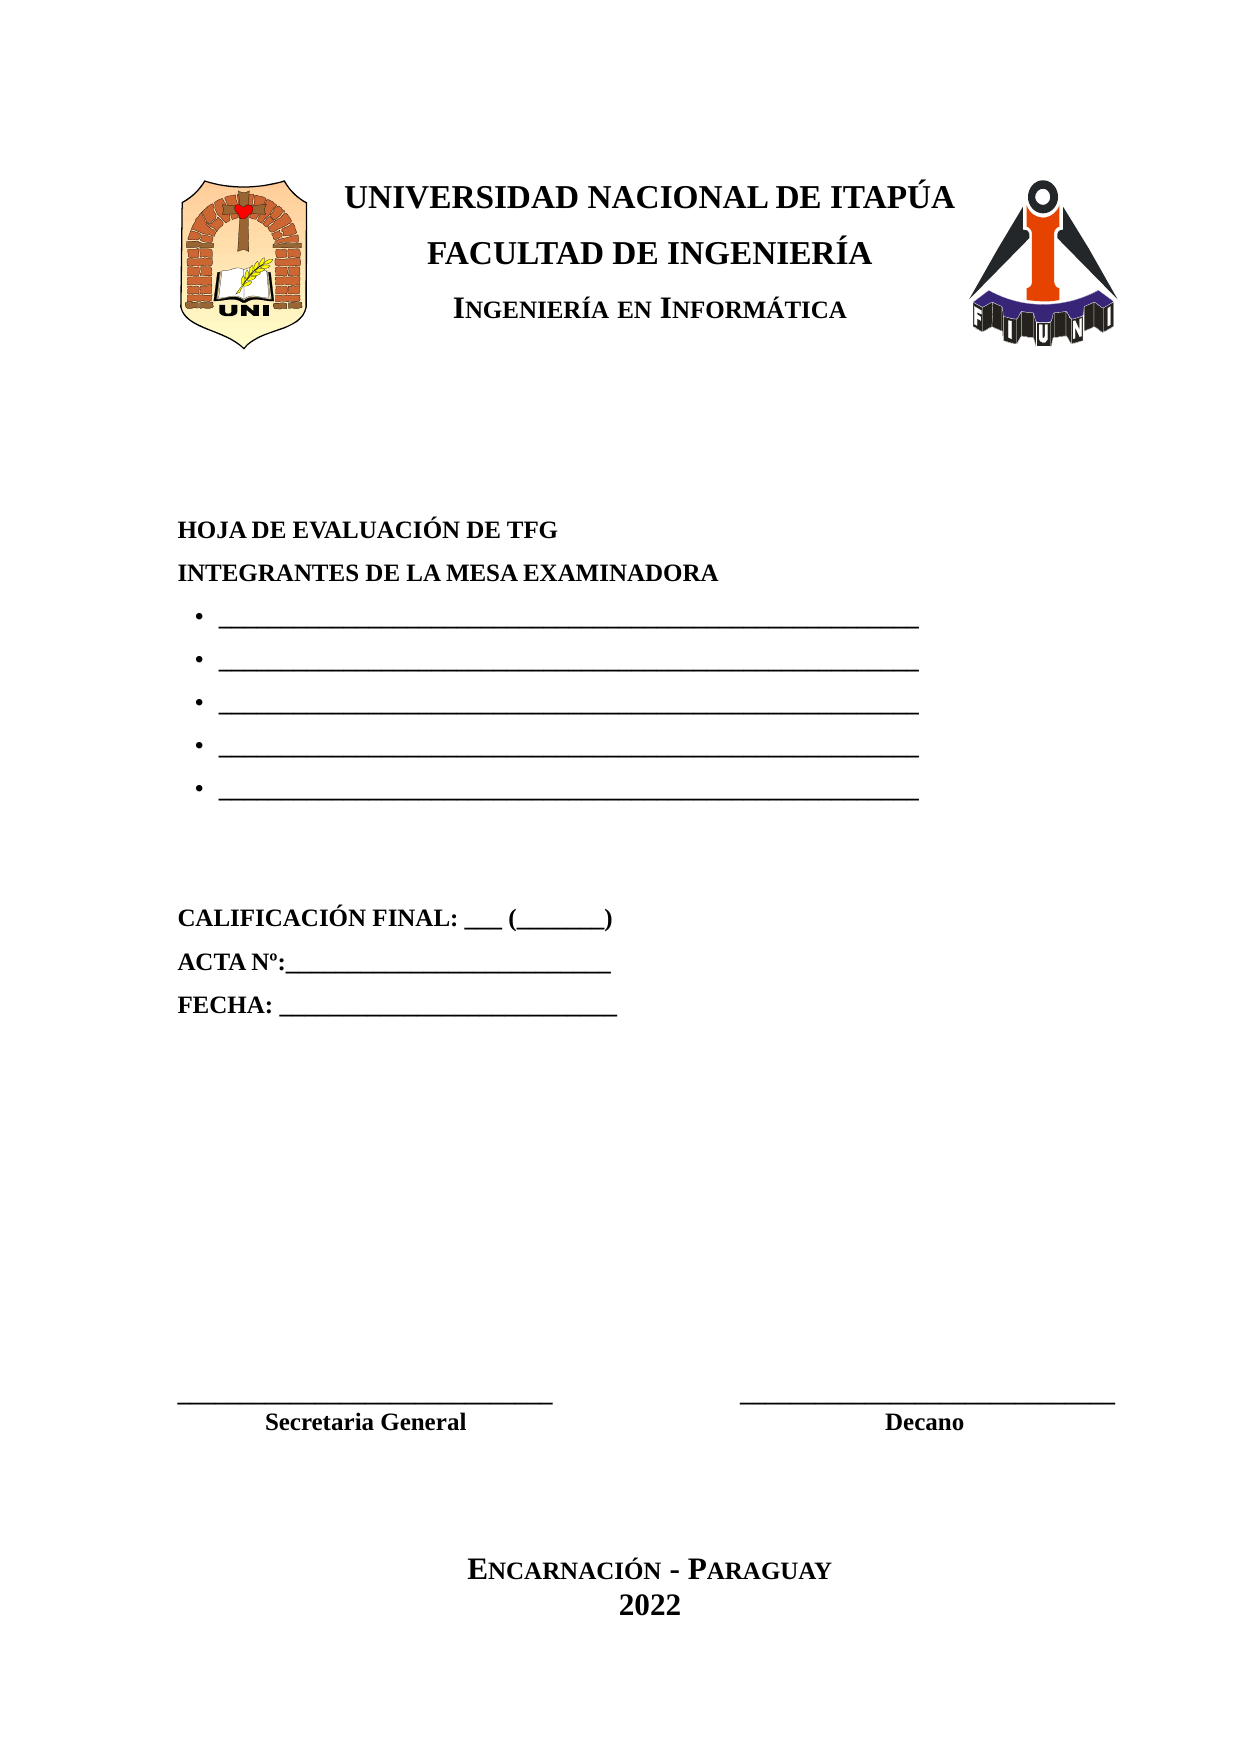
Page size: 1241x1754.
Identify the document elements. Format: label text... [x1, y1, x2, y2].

text Encarnación - Paraguay [177, 1550, 1122, 1586]
text [1080, 233, 1122, 272]
text ______________________________ ______________________________ [177, 1378, 1122, 1407]
list ________________________________________________________ [195, 602, 1122, 630]
text 2022 [177, 1586, 1122, 1622]
text [1055, 233, 1089, 272]
text ACTA Nº:__________________________ [177, 947, 1122, 975]
text Secretaria General Decano [177, 1407, 1122, 1435]
text FECHA: ___________________________ [177, 990, 1122, 1018]
text INTEGRANTES DE LA MESA EXAMINADORA [177, 558, 1122, 587]
list ________________________________________________________ [195, 774, 1122, 803]
text Ingeniería en Informática [294, 289, 1122, 325]
text HOJA DE EVALUACIÓN DE TFG [177, 515, 1122, 544]
text [998, 233, 1031, 272]
text FACULTAD DE INGENIERÍA [307, 233, 1006, 272]
text [177, 289, 194, 325]
list ________________________________________________________ [195, 731, 1122, 760]
list ________________________________________________________ [195, 645, 1122, 673]
text UNIVERSIDAD NACIONAL DE ITAPÚA [177, 177, 1122, 216]
list ________________________________________________________ [195, 688, 1122, 717]
text CALIFICACIÓN FINAL: ___ (_______) [177, 903, 1122, 932]
